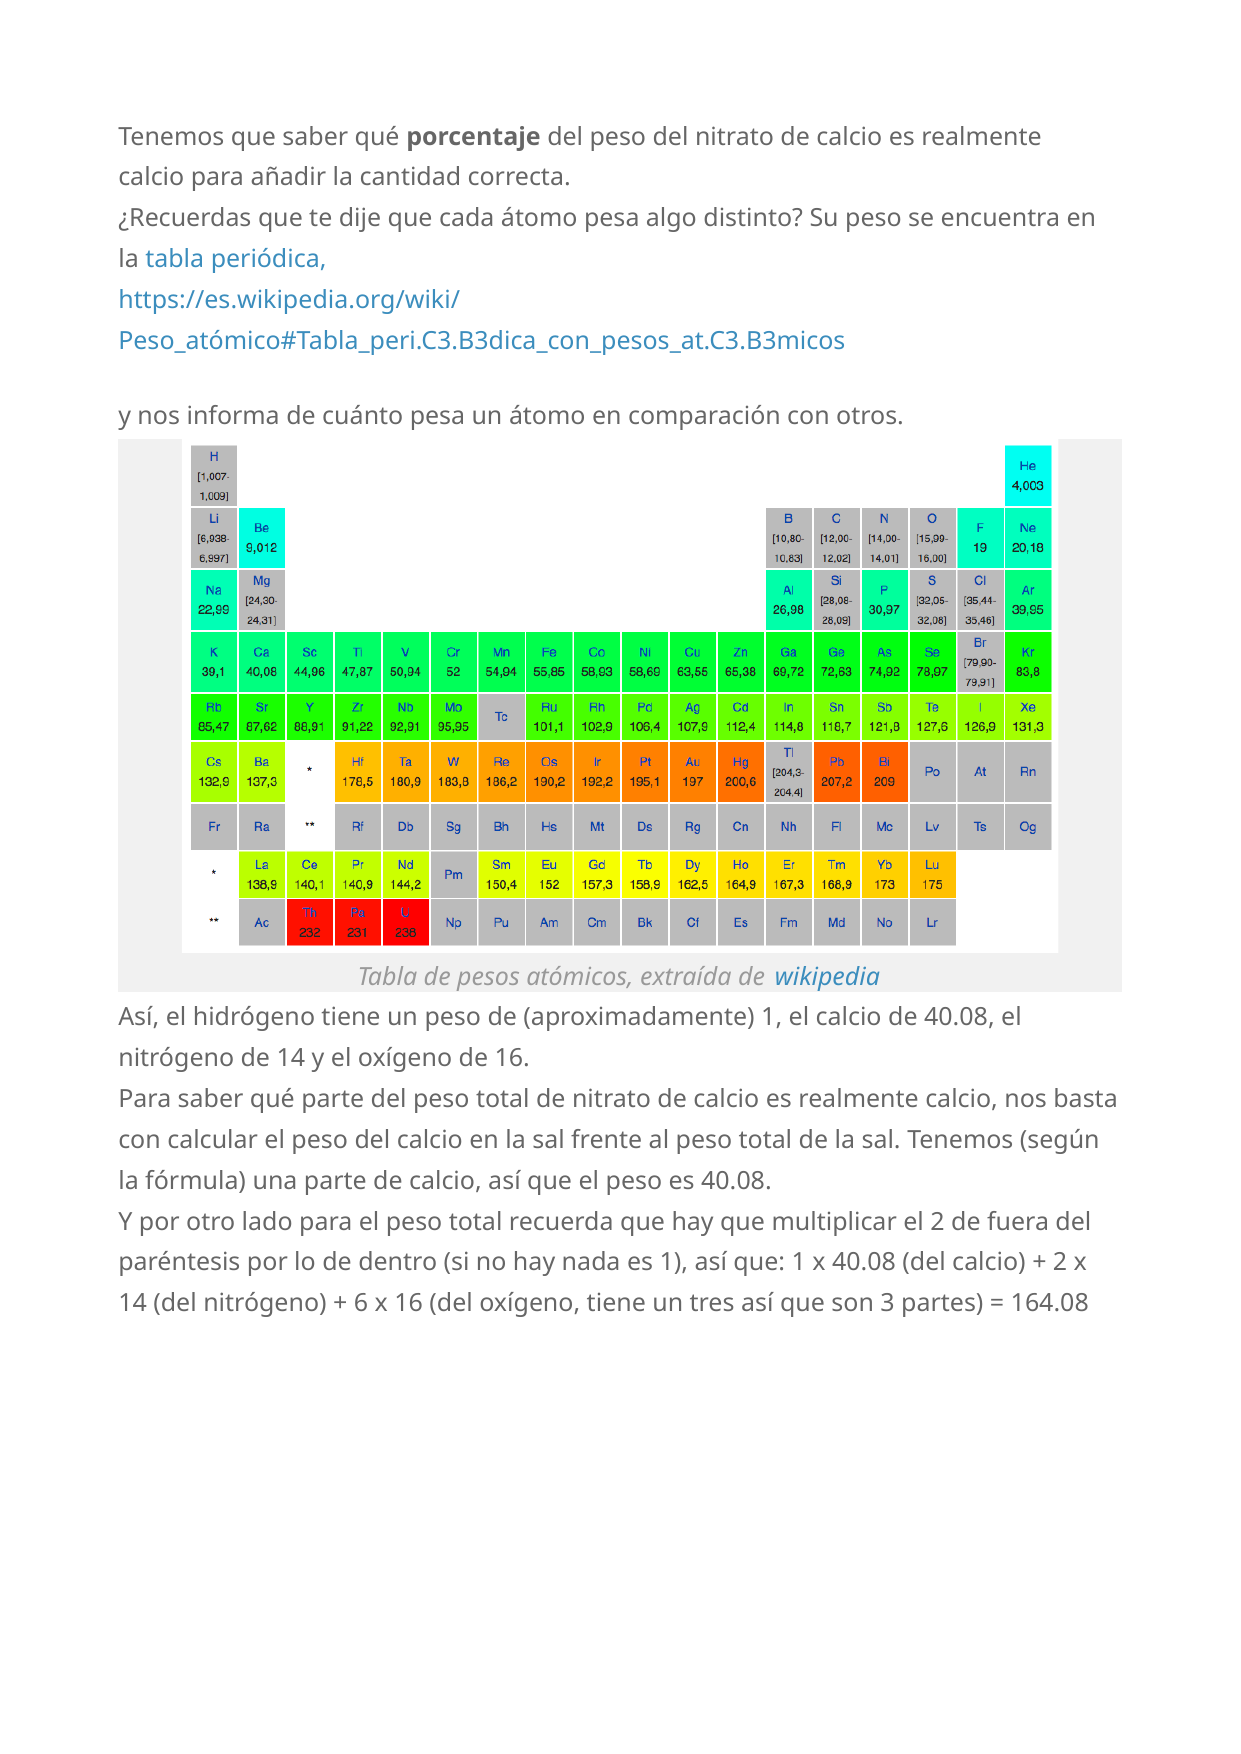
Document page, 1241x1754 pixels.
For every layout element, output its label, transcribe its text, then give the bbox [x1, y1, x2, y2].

text Tenemos que saber qué porcentaje del peso del nitrato de calcio es realmente calcio para añadir la cantidad correcta. [118, 118, 1122, 193]
text https://es.wikipedia.org/wiki/Peso_atómico#Tabla_peri.C3.B3dica_con_pesos_at.C3.B3micos [118, 281, 1122, 356]
text Y por otro lado para el peso total recuerda que hay que multiplicar el 2 de fuera del paréntesis por lo de dentro (si no hay nada es 1), así que: 1 x 40.08 (del calcio) + 2 x 14 (del nitrógeno) + 6 x 16 (del oxígeno, tiene un tres así que son 3 partes) = 164.08 [118, 1203, 1122, 1319]
text Tabla de pesos atómicos, extraída de wikipedia [118, 958, 1122, 992]
picture [181, 438, 1059, 953]
text Así, el hidrógeno tiene un peso de (aproximadamente) 1, el calcio de 40.08, el nitrógeno de 14 y el oxígeno de 16. [118, 999, 1122, 1074]
text y nos informa de cuánto pesa un átomo en comparación con otros. [118, 398, 1122, 432]
text Para saber qué parte del peso total de nitrato de calcio es realmente calcio, nos basta con calcular el peso del calcio en la sal frente al peso total de la sal. Tenemos (según la fórmula) una parte de calcio, así que el peso es 40.08. [118, 1081, 1122, 1196]
text ¿Recuerdas que te dije que cada átomo pesa algo distinto? Su peso se encuentra en la tabla periódica, [118, 200, 1122, 275]
